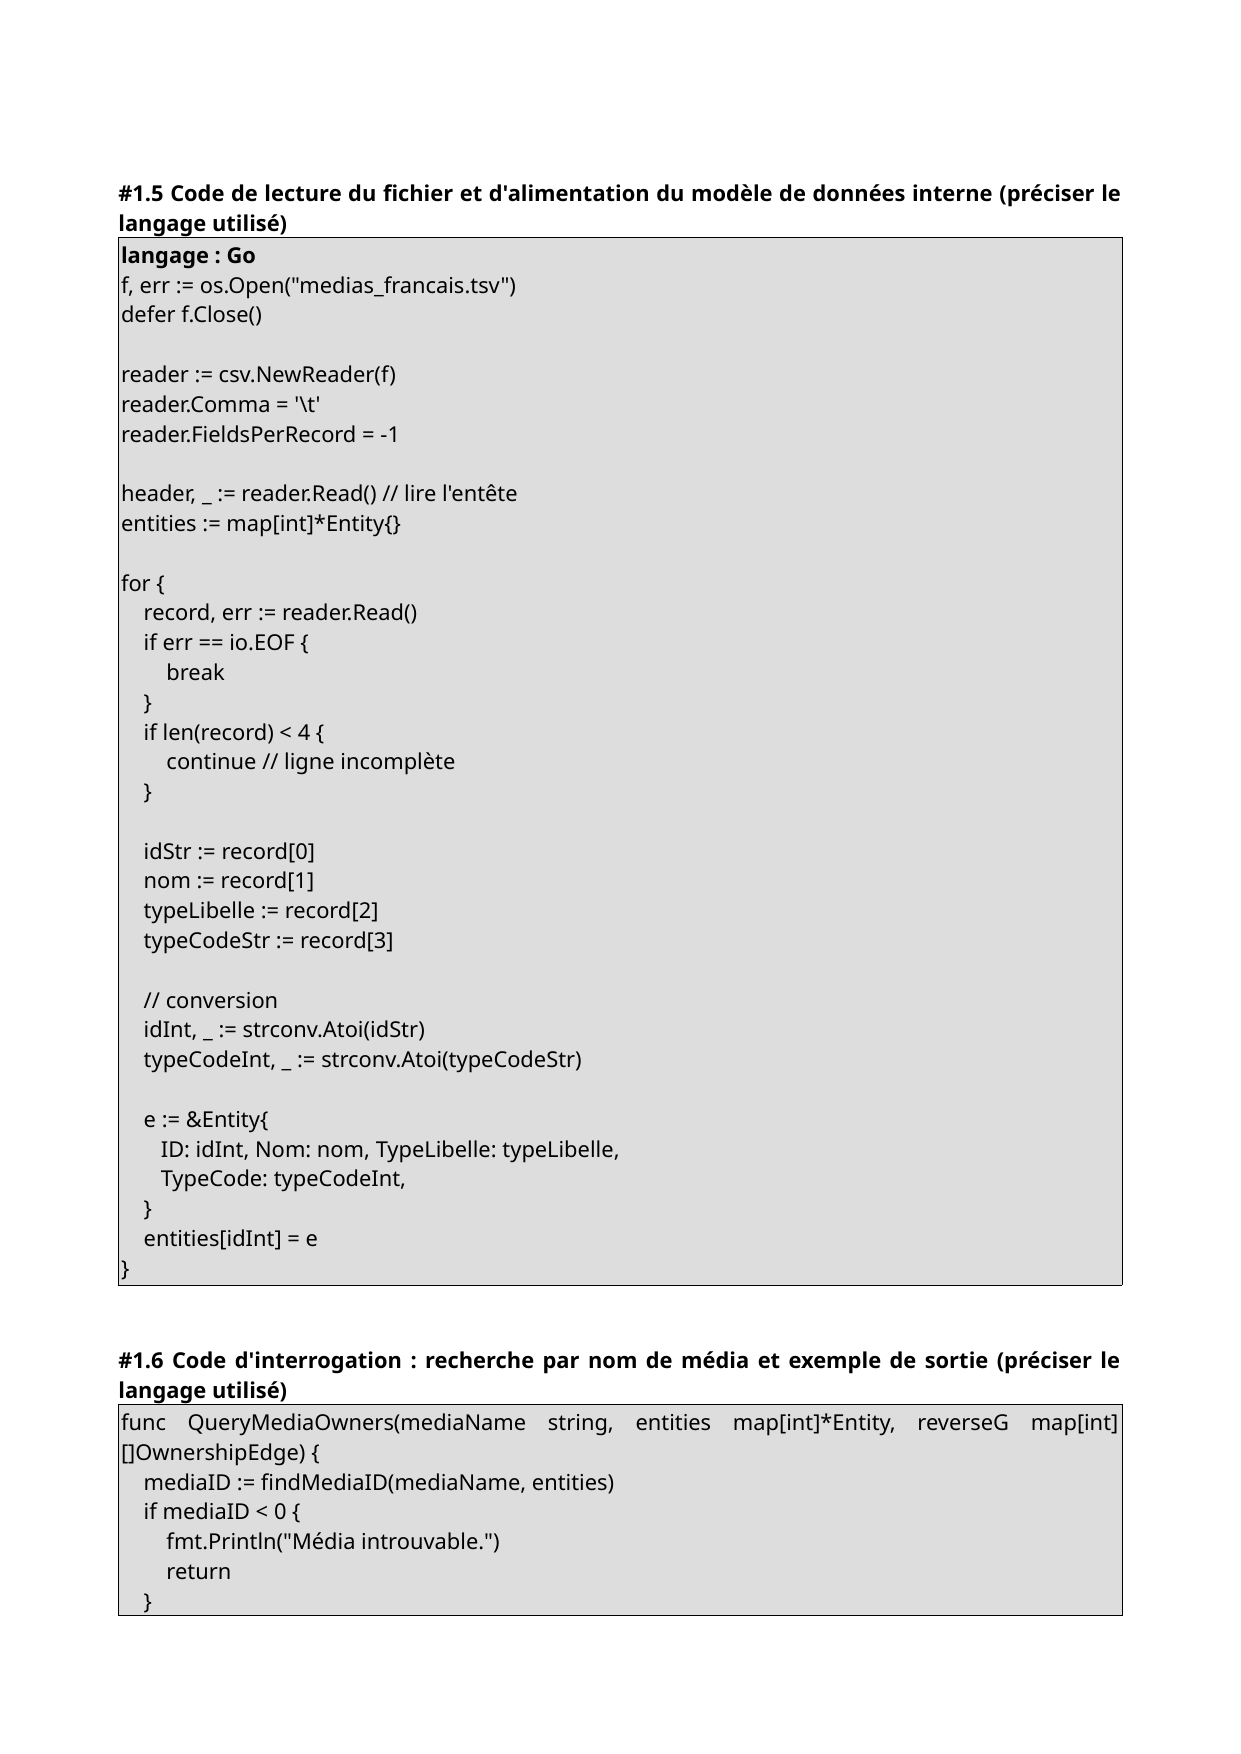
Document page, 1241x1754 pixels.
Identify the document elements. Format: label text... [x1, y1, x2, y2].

text continue // ligne incomplète [119, 744, 1122, 773]
text if len(record) < 4 { [119, 714, 1122, 744]
text header, _ := reader.Read() // lire l'entête [119, 476, 1122, 505]
text typeCodeStr := record[3] [119, 922, 1122, 952]
text typeCodeInt, _ := strconv.Atoi(typeCodeStr) [119, 1042, 1122, 1071]
text } [119, 773, 1122, 803]
text if mediaID < 0 { [119, 1494, 1122, 1523]
text for { [119, 565, 1122, 595]
text idStr := record[0] [119, 833, 1122, 863]
text idInt, _ := strconv.Atoi(idStr) [119, 1012, 1122, 1042]
text return [119, 1553, 1122, 1583]
text #1.6 Code d'interrogation : recherche par nom de média et exemple de sortie (préciser le langage utilisé) [118, 1345, 1122, 1404]
text reader.FieldsPerRecord = -1 [119, 416, 1122, 446]
text } [119, 1250, 1122, 1285]
text defer f.Close() [119, 297, 1122, 327]
text record, err := reader.Read() [119, 595, 1122, 624]
text reader := csv.NewReader(f) [119, 356, 1122, 386]
text f, err := os.Open("medias_francais.tsv") [119, 267, 1122, 297]
text e := &Entity{ [119, 1101, 1122, 1131]
text langage : Go [119, 238, 1122, 267]
text mediaID := findMediaID(mediaName, entities) [119, 1464, 1122, 1494]
text entities[idInt] = e [119, 1220, 1122, 1250]
text func QueryMediaOwners(mediaName string, entities map[int]*Entity, reverseG map[int][]OwnershipEdge) { [119, 1405, 1122, 1464]
text // conversion [119, 982, 1122, 1012]
text } [119, 684, 1122, 714]
text if err == io.EOF { [119, 624, 1122, 654]
text TypeCode: typeCodeInt, [119, 1161, 1122, 1191]
text nom := record[1] [119, 863, 1122, 893]
text typeLibelle := record[2] [119, 893, 1122, 922]
text #1.5 Code de lecture du fichier et d'alimentation du modèle de données interne (préciser le langage utilisé) [118, 178, 1122, 237]
text fmt.Println("Média introuvable.") [119, 1523, 1122, 1553]
text reader.Comma = '\t' [119, 386, 1122, 416]
text break [119, 654, 1122, 684]
text } [119, 1191, 1122, 1220]
text entities := map[int]*Entity{} [119, 505, 1122, 535]
text } [119, 1583, 1122, 1615]
text ID: idInt, Nom: nom, TypeLibelle: typeLibelle, [119, 1131, 1122, 1161]
